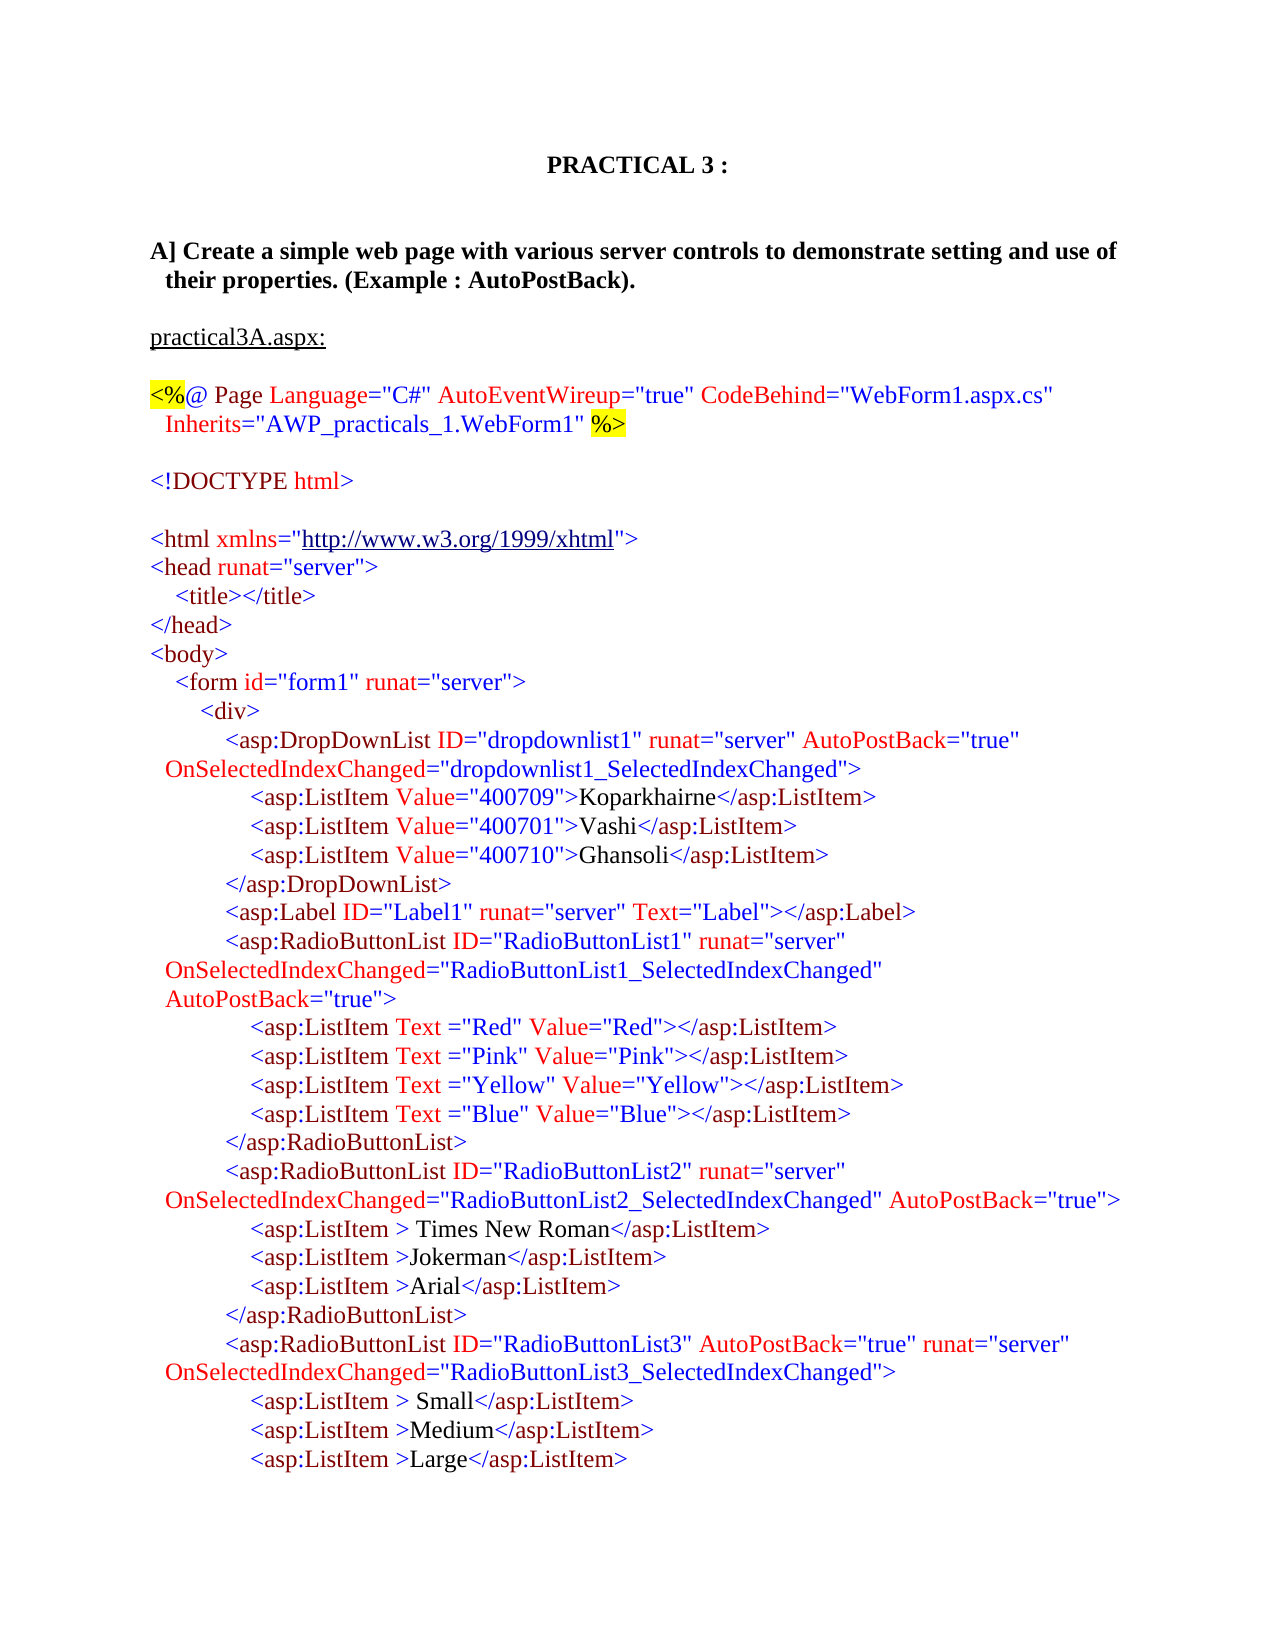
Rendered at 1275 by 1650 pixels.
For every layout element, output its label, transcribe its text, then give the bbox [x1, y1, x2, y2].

text <asp:RadioButtonList ID="RadioButtonList3" AutoPostBack="true" runat="server" OnSelectedIndexChanged="RadioButtonList3_SelectedIndexChanged"> [150, 1329, 1125, 1386]
text PRACTICAL 3 : [150, 150, 1125, 179]
text <asp:ListItem Value="400701">Vashi</asp:ListItem> [150, 811, 1125, 840]
text <asp:ListItem Text ="Red" Value="Red"></asp:ListItem> [150, 1012, 1125, 1041]
text </asp:RadioButtonList> [150, 1300, 1125, 1329]
text <%@ Page Language="C#" AutoEventWireup="true" CodeBehind="WebForm1.aspx.cs" Inherits="AWP_practicals_1.WebForm1" %> [150, 380, 1125, 437]
text </asp:DropDownList> [150, 869, 1125, 897]
text <asp:ListItem >Medium</asp:ListItem> [150, 1415, 1125, 1444]
text <asp:ListItem > Times New Roman</asp:ListItem> [150, 1214, 1125, 1242]
text A] Create a simple web page with various server controls to demonstrate setting and use of their properties. (Example : AutoPostBack). [150, 236, 1125, 294]
text <form id="form1" runat="server"> [150, 667, 1125, 696]
text <head runat="server"> [150, 552, 1125, 581]
text <asp:RadioButtonList ID="RadioButtonList1" runat="server" OnSelectedIndexChanged="RadioButtonList1_SelectedIndexChanged" AutoPostBack="true"> [150, 926, 1125, 1012]
text <html xmlns="http://www.w3.org/1999/xhtml"> [150, 524, 1125, 552]
text <asp:ListItem Text ="Pink" Value="Pink"></asp:ListItem> [150, 1041, 1125, 1070]
text <asp:ListItem >Jokerman</asp:ListItem> [150, 1242, 1125, 1271]
text <body> [150, 639, 1125, 667]
text <title></title> [150, 581, 1125, 610]
text <asp:Label ID="Label1" runat="server" Text="Label"></asp:Label> [150, 897, 1125, 926]
text <asp:ListItem >Large</asp:ListItem> [150, 1444, 1125, 1472]
text <asp:ListItem > Small</asp:ListItem> [150, 1386, 1125, 1415]
text </asp:RadioButtonList> [150, 1127, 1125, 1156]
text <asp:DropDownList ID="dropdownlist1" runat="server" AutoPostBack="true" OnSelectedIndexChanged="dropdownlist1_SelectedIndexChanged"> [150, 725, 1125, 782]
text <asp:ListItem >Arial</asp:ListItem> [150, 1271, 1125, 1300]
text <!DOCTYPE html> [150, 466, 1125, 495]
text <asp:ListItem Value="400710">Ghansoli</asp:ListItem> [150, 840, 1125, 869]
text <asp:ListItem Value="400709">Koparkhairne</asp:ListItem> [150, 782, 1125, 811]
text <asp:RadioButtonList ID="RadioButtonList2" runat="server" OnSelectedIndexChanged="RadioButtonList2_SelectedIndexChanged" AutoPostBack="true"> [150, 1156, 1125, 1214]
text <div> [150, 696, 1125, 725]
text <asp:ListItem Text ="Yellow" Value="Yellow"></asp:ListItem> [150, 1070, 1125, 1099]
text practical3A.aspx: [150, 322, 1125, 351]
text </head> [150, 610, 1125, 639]
text <asp:ListItem Text ="Blue" Value="Blue"></asp:ListItem> [150, 1099, 1125, 1127]
